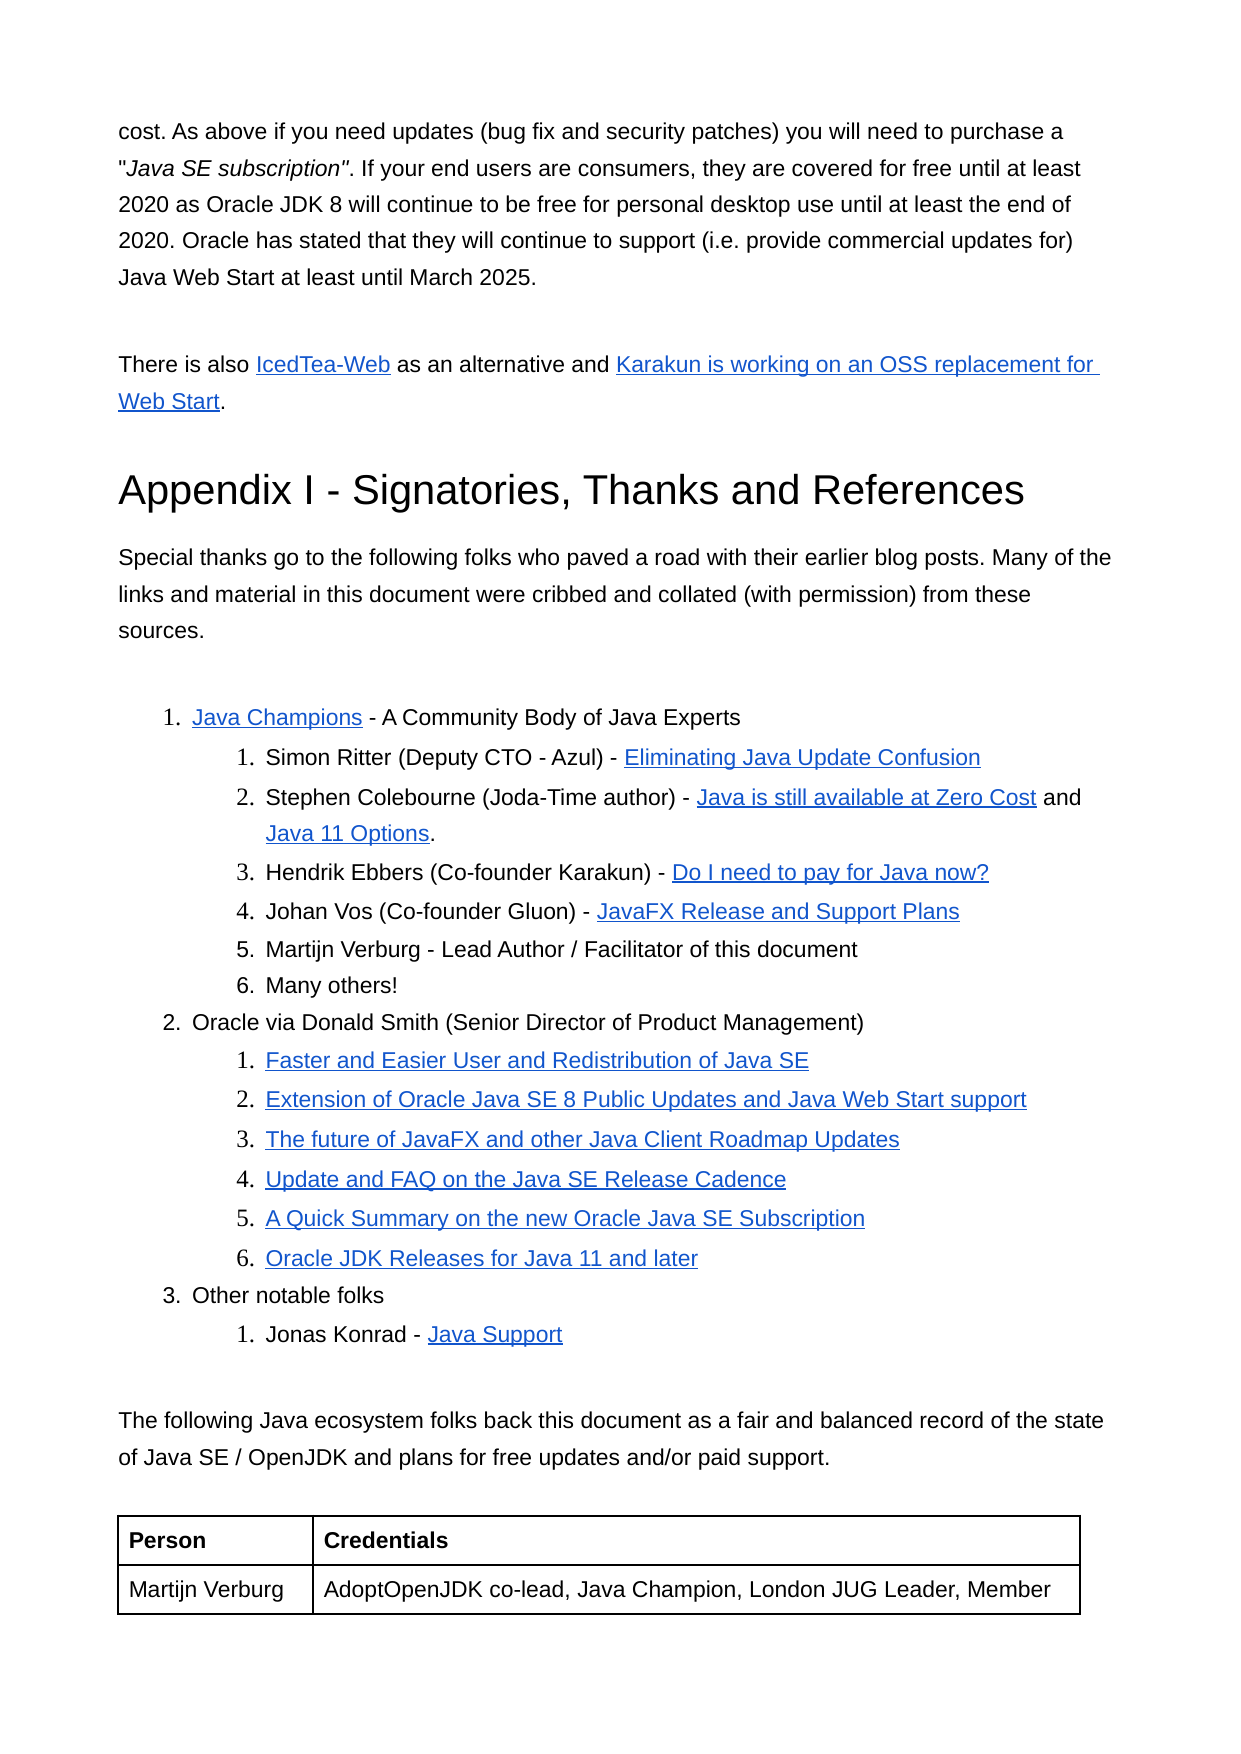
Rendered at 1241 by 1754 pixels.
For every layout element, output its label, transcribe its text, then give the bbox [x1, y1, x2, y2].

list The future of JavaFX and other Java Client Roadmap Updates [236, 1124, 1122, 1153]
subtitle Appendix I - Signatories, Thanks and References [118, 466, 1122, 514]
list Stephen Colebourne (Joda-Time author) - Java is still available at Zero Cost and Java 11 Options. [236, 782, 1122, 847]
list Update and FAQ on the Java SE Release Cadence [236, 1164, 1122, 1192]
table_cell AdoptOpenJDK co-lead, Java Champion, London JUG Leader, Member [314, 1566, 1079, 1613]
table_header Person [119, 1517, 312, 1564]
list Martijn Verburg - Lead Author / Facilitator of this document [236, 936, 1122, 962]
text The following Java ecosystem folks back this document as a fair and balanced record of the state of Java SE / OpenJDK and plans for free updates and/or paid support. [118, 1407, 1122, 1470]
list A Quick Summary on the new Oracle Java SE Subscription [236, 1203, 1122, 1232]
text cost. As above if you need updates (bug fix and security patches) you will need to purchase a "Java SE subscription". If your end users are consumers, they are covered for free until at least 2020 as Oracle JDK 8 will continue to be free for personal desktop use until at least the end of 2020. Oracle has stated that they will continue to support (i.e. provide commercial updates for) Java Web Start at least until March 2025. [118, 118, 1122, 290]
list Java Champions - A Community Body of Java Experts [162, 702, 1122, 731]
text There is also IcedTea-Web as an alternative and Karakun is working on an OSS replacement for Web Start. [118, 349, 1122, 414]
list Simon Ritter (Deputy CTO - Azul) - Eliminating Java Update Confusion [236, 742, 1122, 771]
list Oracle JDK Releases for Java 11 and later [236, 1243, 1122, 1272]
list Johan Vos (Co-founder Gluon) - JavaFX Release and Support Plans [236, 896, 1122, 925]
list Jonas Konrad - Java Support [236, 1319, 1122, 1347]
list Other notable folks [162, 1282, 1122, 1309]
table_cell Martijn Verburg [119, 1566, 312, 1613]
list Oracle via Donald Smith (Senior Director of Product Management) [162, 1008, 1122, 1035]
list Faster and Easier User and Redistribution of Java SE [236, 1045, 1122, 1074]
list Hendrik Ebbers (Co-founder Karakun) - Do I need to pay for Java now? [236, 857, 1122, 885]
list Many others! [236, 972, 1122, 998]
table_header Credentials [314, 1517, 1079, 1564]
text Special thanks go to the following folks who paved a road with their earlier blog posts. Many of the links and material in this document were cribbed and collated (with permission) from these sources. [118, 544, 1122, 643]
list Extension of Oracle Java SE 8 Public Updates and Java Web Start support [236, 1084, 1122, 1113]
